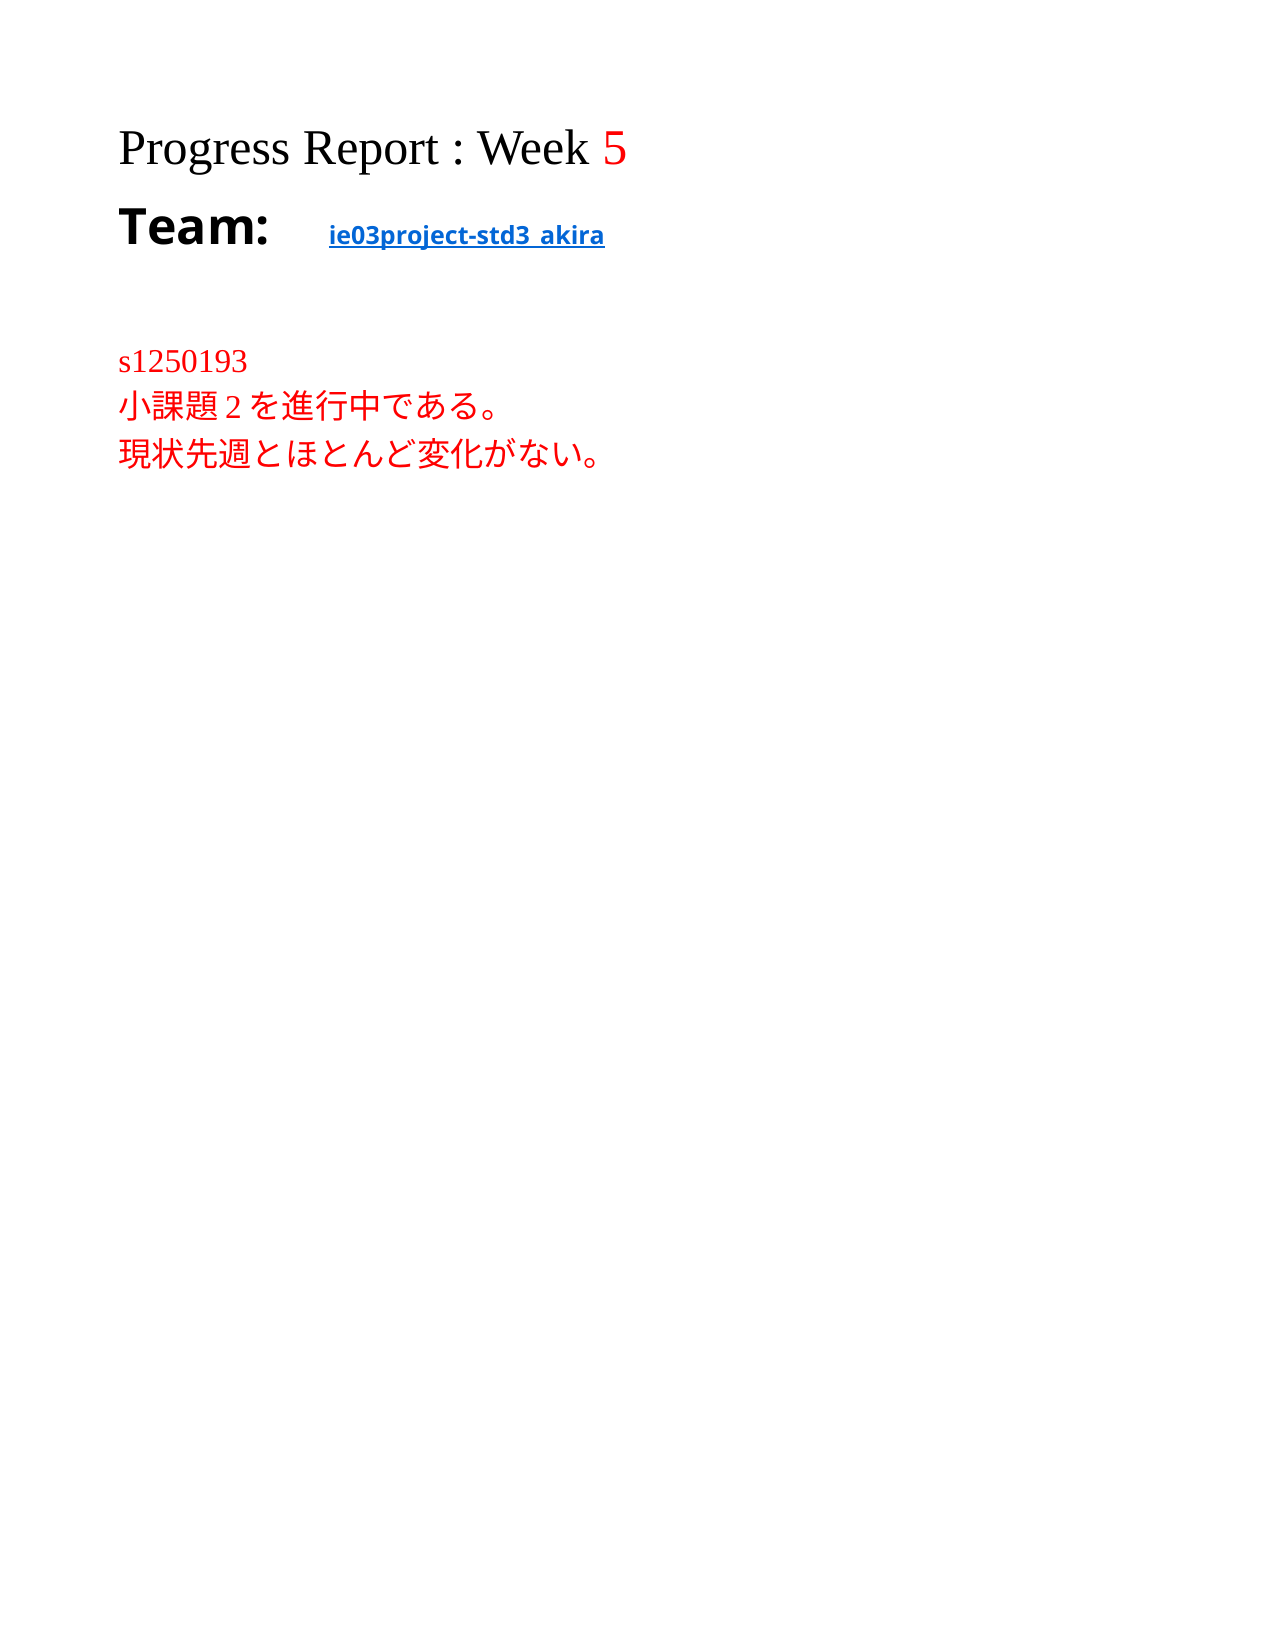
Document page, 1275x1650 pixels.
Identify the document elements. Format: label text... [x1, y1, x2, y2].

text 現状先週とほとんど変化がない。 [118, 428, 1157, 476]
text Progress Report : Week 5 [118, 118, 1157, 176]
text s1250193 [118, 341, 1157, 379]
subtitle Team: ie03project-std3_akira [118, 186, 1157, 259]
text 小課題2を進行中である。 [118, 379, 1157, 428]
